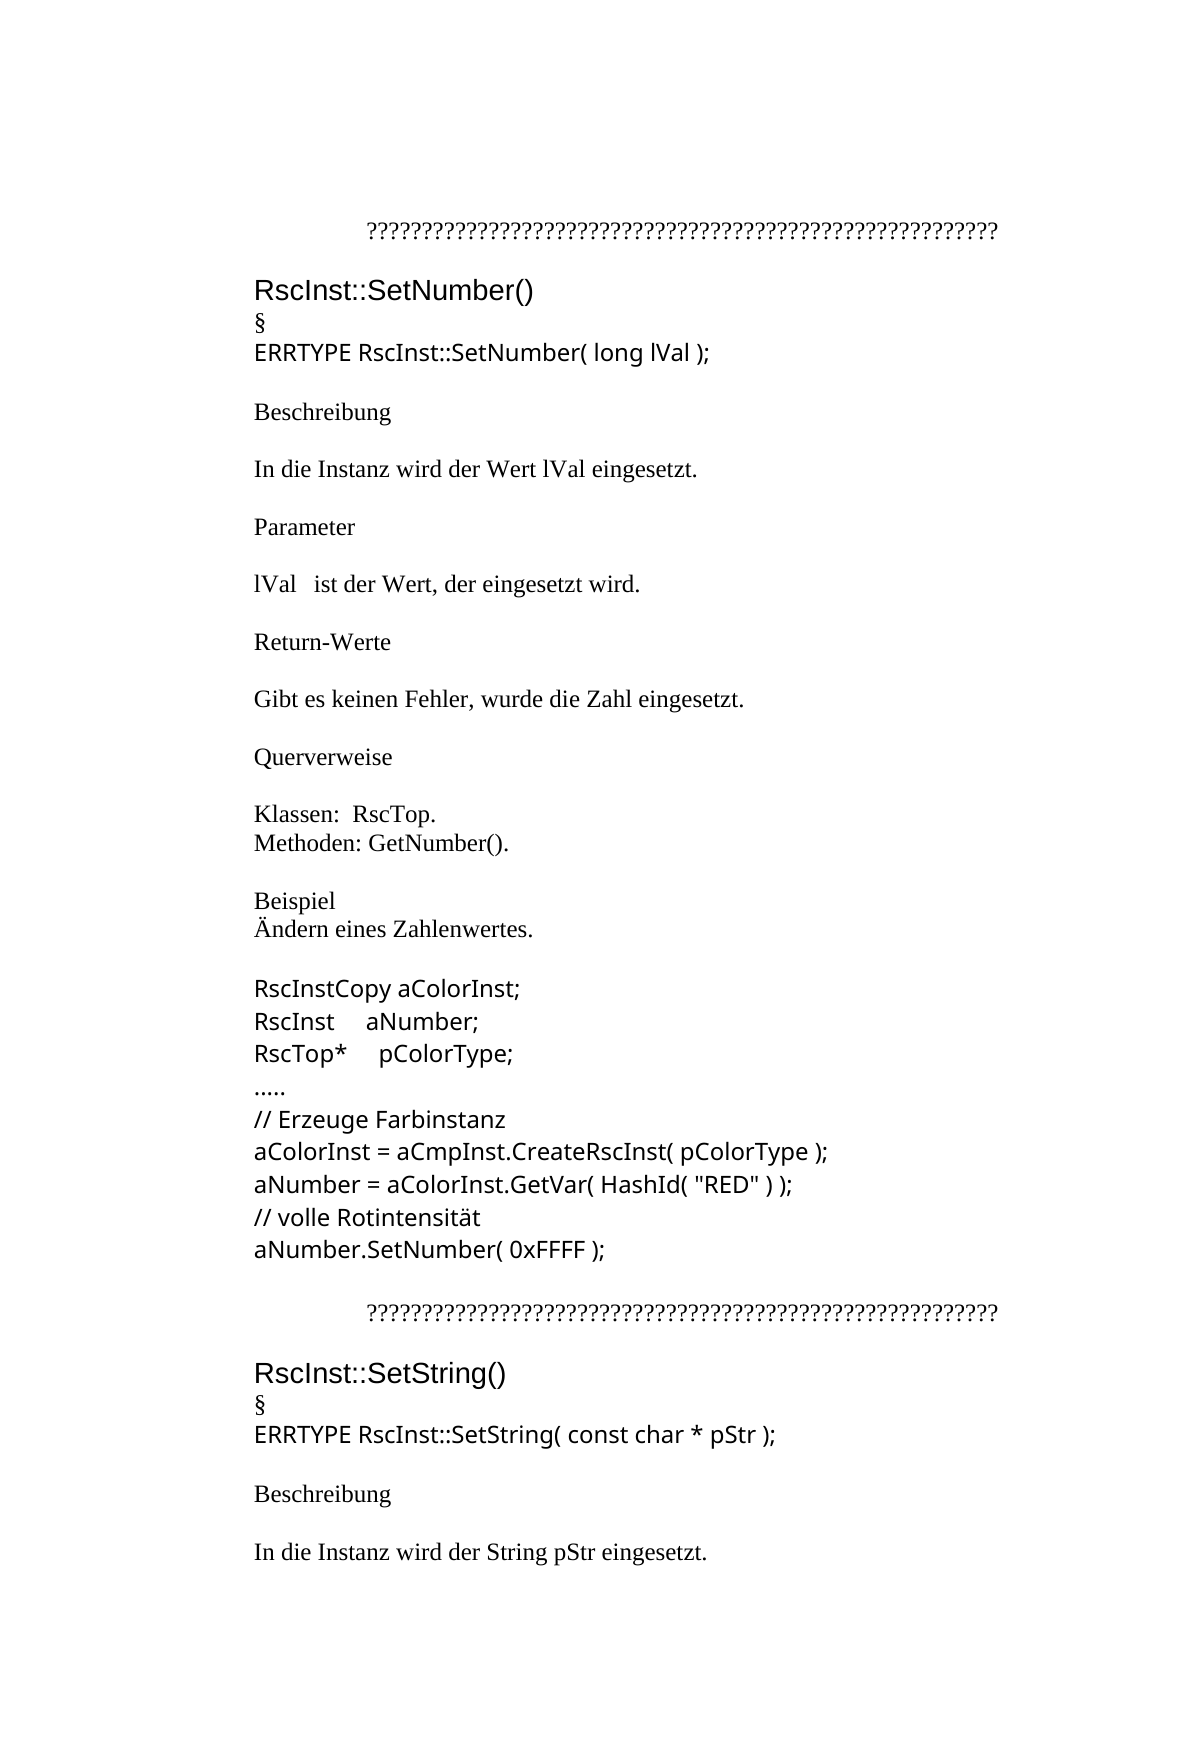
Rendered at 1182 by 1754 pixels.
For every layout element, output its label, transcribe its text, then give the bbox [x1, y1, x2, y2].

text lVal ist der Wert, der eingesetzt wird. [254, 569, 1110, 598]
subtitle RscInst::SetNumber() [254, 273, 1110, 307]
subtitle RscInst::SetString() [254, 1356, 1110, 1389]
text § [254, 307, 1110, 336]
list ERRTYPE RscInst::SetNumber( long lVal ); [254, 336, 1110, 368]
list aColorInst = aCmpInst.CreateRscInst( pColorType ); [254, 1135, 1110, 1168]
list ERRTYPE RscInst::SetString( const char * pStr ); [254, 1418, 1110, 1451]
text Parameter [254, 512, 1110, 541]
text Beschreibung [254, 1479, 1110, 1508]
text Gibt es keinen Fehler, wurde die Zahl eingesetzt. [254, 684, 1110, 713]
list // Erzeuge Farbinstanz [254, 1102, 1110, 1135]
text § [254, 1389, 1110, 1418]
text ????????????????????????????????????????????????????????? [254, 216, 1110, 245]
list RscTop* pColorType; [254, 1037, 1110, 1070]
list ..... [254, 1070, 1110, 1102]
text Methoden: GetNumber(). [254, 828, 1110, 857]
text In die Instanz wird der String pStr eingesetzt. [254, 1537, 1110, 1566]
text Querverweise [254, 742, 1110, 771]
list RscInst aNumber; [254, 1005, 1110, 1037]
text Beispiel [254, 886, 1110, 914]
text ????????????????????????????????????????????????????????? [254, 1298, 1110, 1327]
text Klassen: RscTop. [254, 799, 1110, 828]
list RscInstCopy aColorInst; [254, 972, 1110, 1005]
list aNumber = aColorInst.GetVar( HashId( "RED" ) ); [254, 1168, 1110, 1200]
text Ändern eines Zahlenwertes. [254, 914, 1110, 943]
text Beschreibung [254, 397, 1110, 426]
text Return-Werte [254, 627, 1110, 656]
text In die Instanz wird der Wert lVal eingesetzt. [254, 454, 1110, 483]
list // volle Rotintensität [254, 1200, 1110, 1233]
list aNumber.SetNumber( 0xFFFF ); [254, 1233, 1110, 1266]
